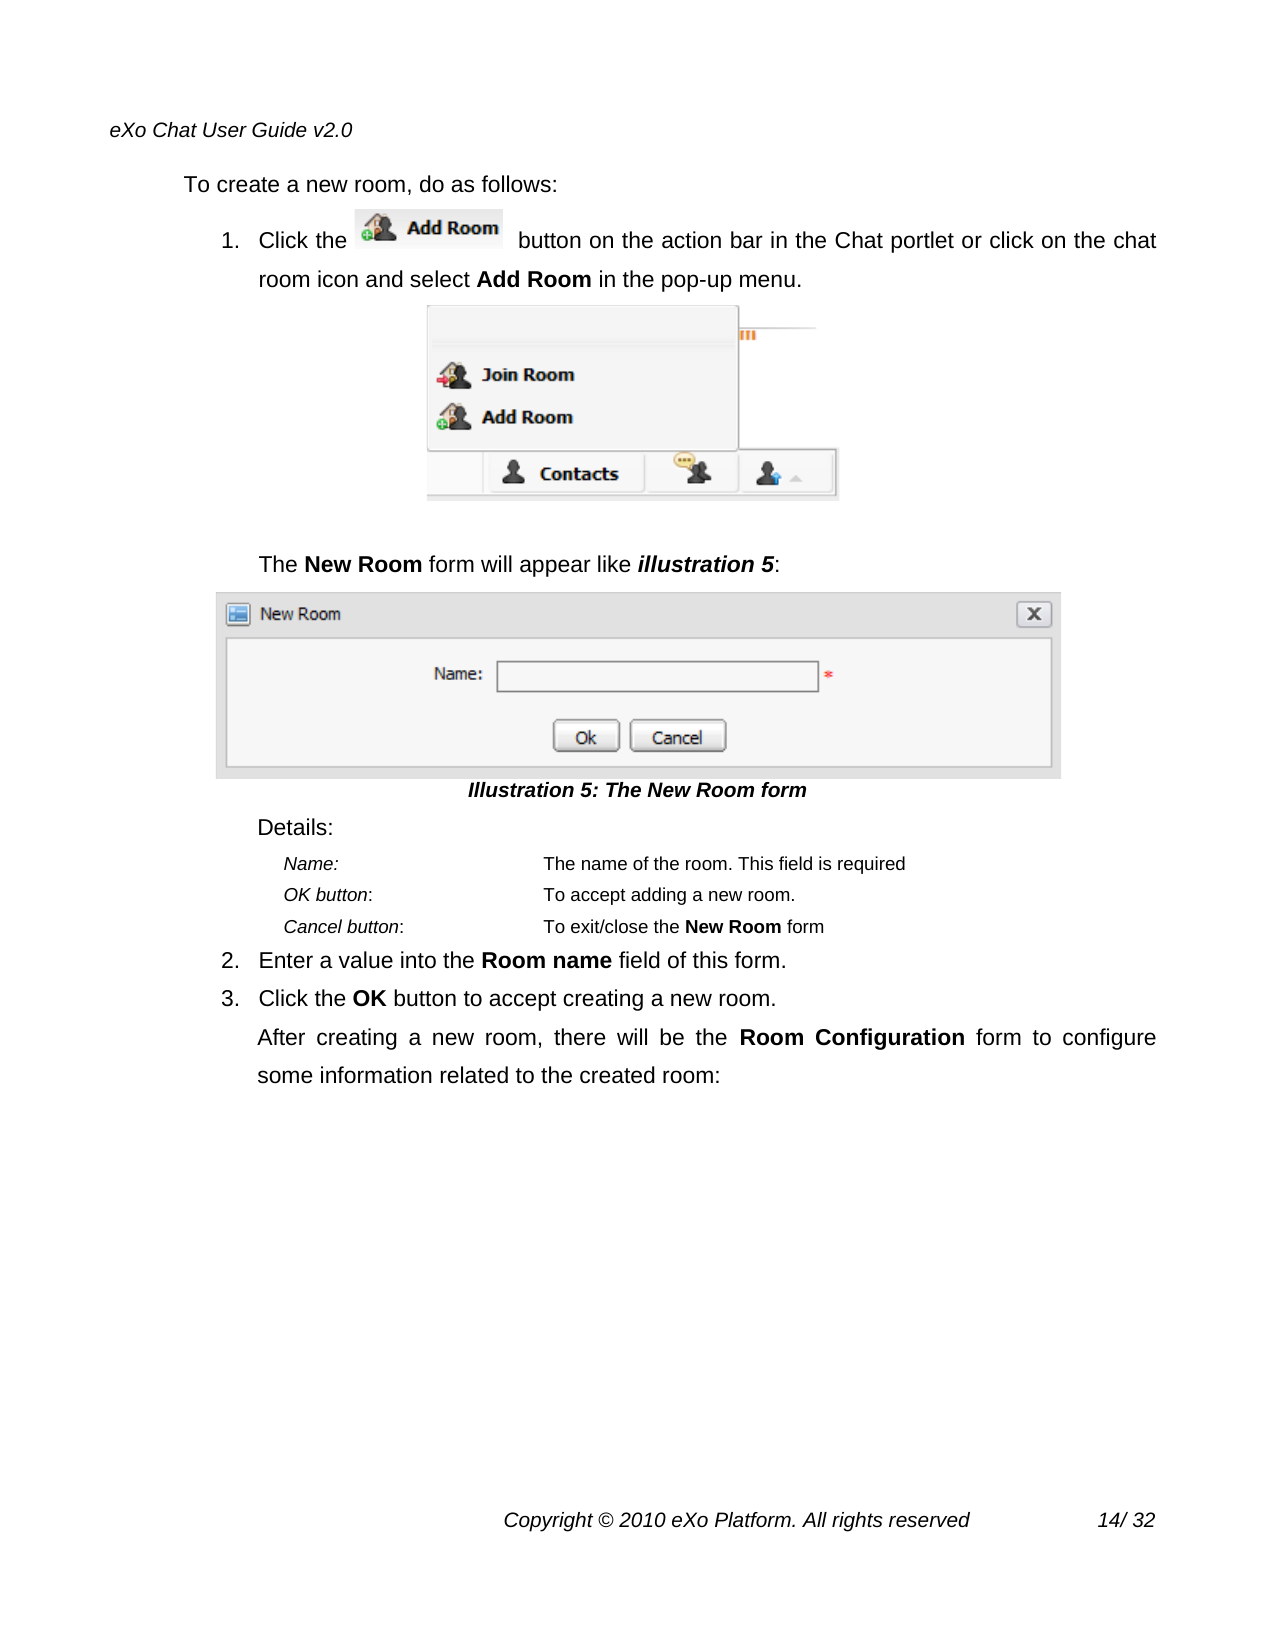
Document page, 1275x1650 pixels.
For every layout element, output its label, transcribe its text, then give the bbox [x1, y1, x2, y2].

text To create a new room, do as follows: [183, 171, 1157, 197]
text OK button: To accept adding a new room. [283, 885, 1157, 906]
text After creating a new room, there will be the Room Configuration form to configure some information related to the created room: [257, 1024, 1157, 1088]
picture [354, 209, 503, 249]
list Click the OK button to accept creating a new room. [221, 986, 1157, 1011]
list The New Room form will appear like illustration 5: [221, 552, 1157, 577]
text Illustration 5: The New Room form [209, 605, 1068, 802]
list Click the button on the action bar in the Chat portlet or click on the chat room icon and select Add Room in the pop-up menu. [221, 210, 1157, 292]
list Enter a value into the Room name field of this form. [221, 947, 1157, 973]
text Details: [257, 590, 1157, 841]
text Name: The name of the room. This field is required [283, 853, 1157, 874]
picture [215, 592, 1062, 779]
text Cancel button: To exit/close the New Room form [283, 916, 1157, 937]
picture [426, 305, 840, 501]
